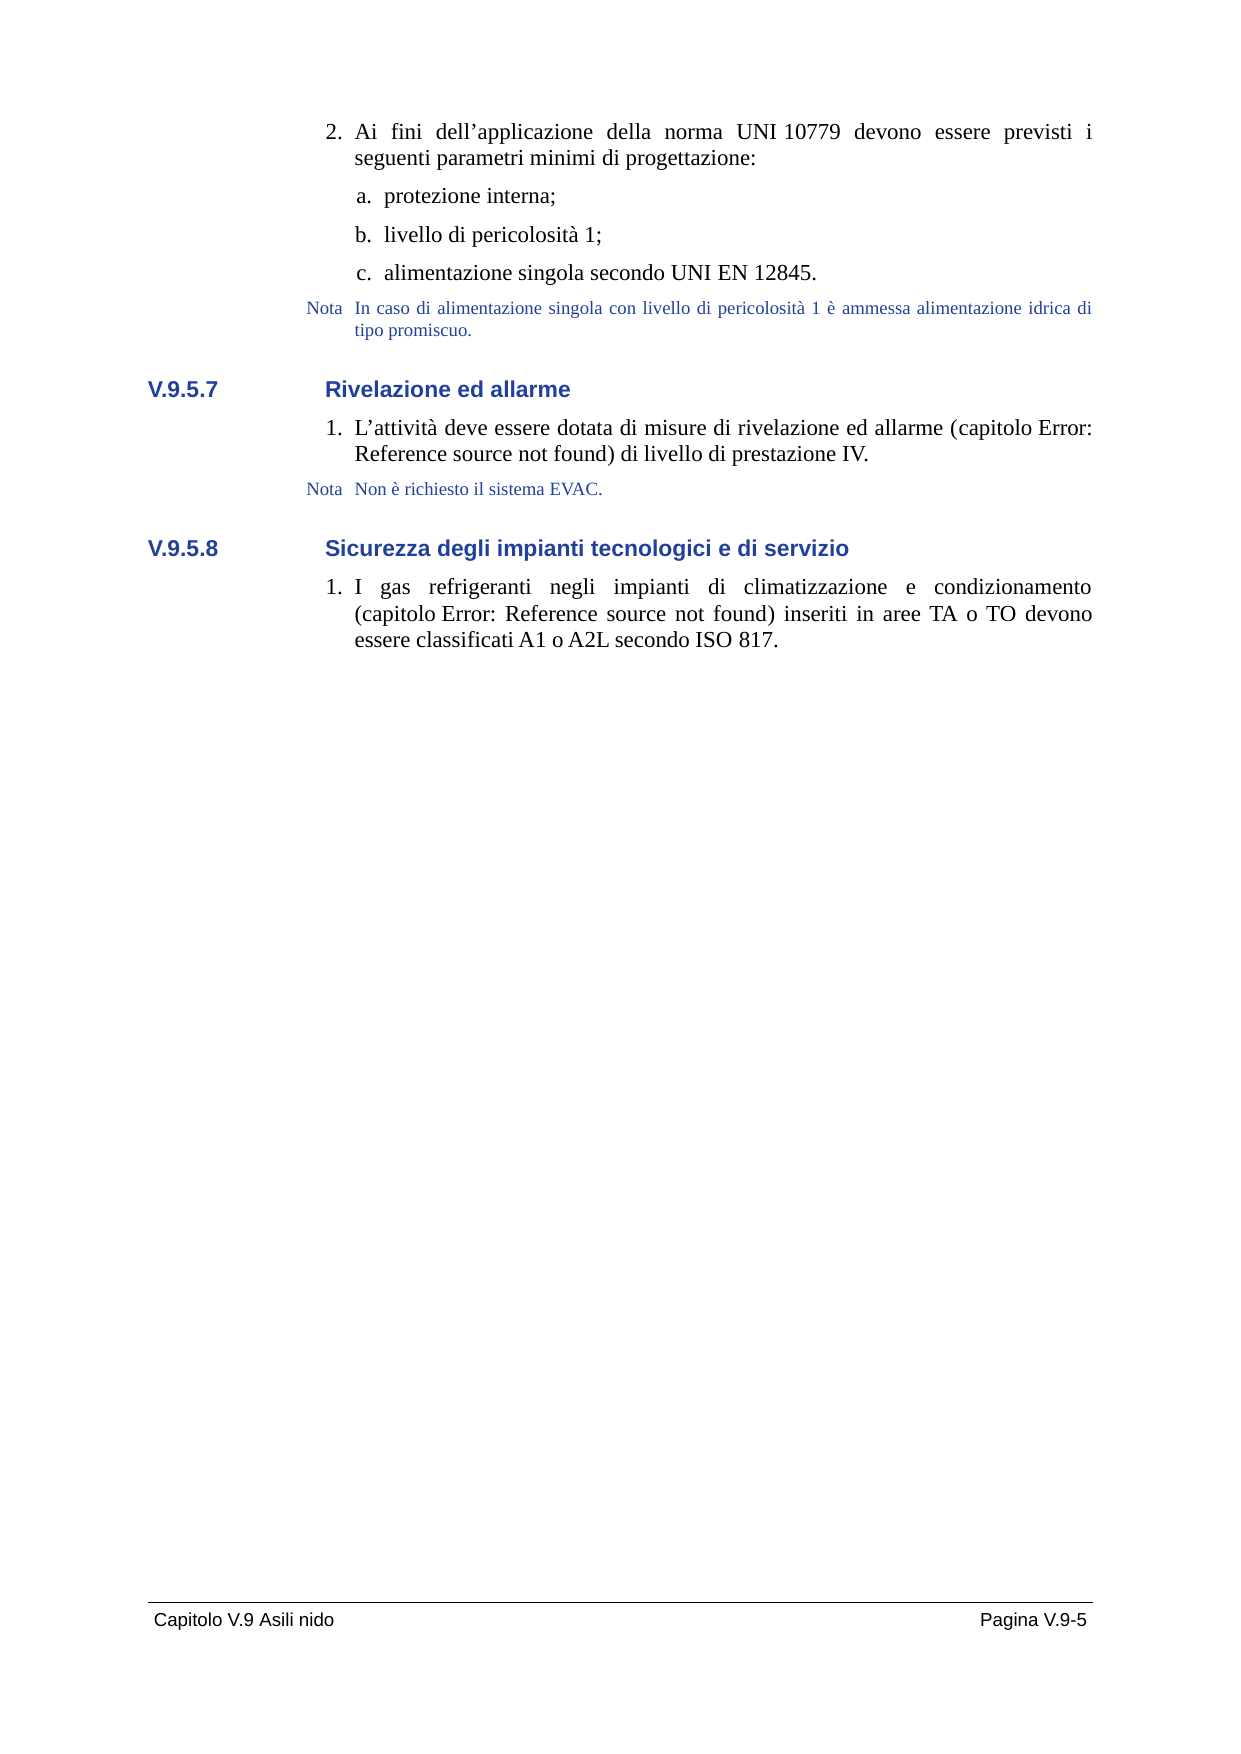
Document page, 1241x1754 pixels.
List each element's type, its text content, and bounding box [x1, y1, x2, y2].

subtitle Rivelazione ed allarme [148, 376, 1093, 402]
list I gas refrigeranti negli impianti di climatizzazione e condizionamento (capitolo Errore: sorgente del riferimento non trovata) inseriti in aree TA o TO devono essere classificati A1 o A2L secondo ISO 817. [342, 573, 1093, 652]
list Non è richiesto il sistema EVAC. [342, 478, 1093, 500]
list livello di pericolosità 1; [372, 221, 1093, 247]
subtitle Sicurezza degli impianti tecnologici e di servizio [148, 535, 1093, 561]
list protezione interna; [372, 183, 1093, 209]
list In caso di alimentazione singola con livello di pericolosità 1 è ammessa alimentazione idrica di tipo promiscuo. [342, 297, 1093, 340]
list Ai fini dell’applicazione della norma UNI 10779 devono essere previsti i seguenti parametri minimi di progettazione: [342, 118, 1093, 171]
list L’attività deve essere dotata di misure di rivelazione ed allarme (capitolo Errore: sorgente del riferimento non trovata) di livello di prestazione IV. [342, 414, 1093, 466]
list alimentazione singola secondo UNI EN 12845. [372, 259, 1093, 285]
